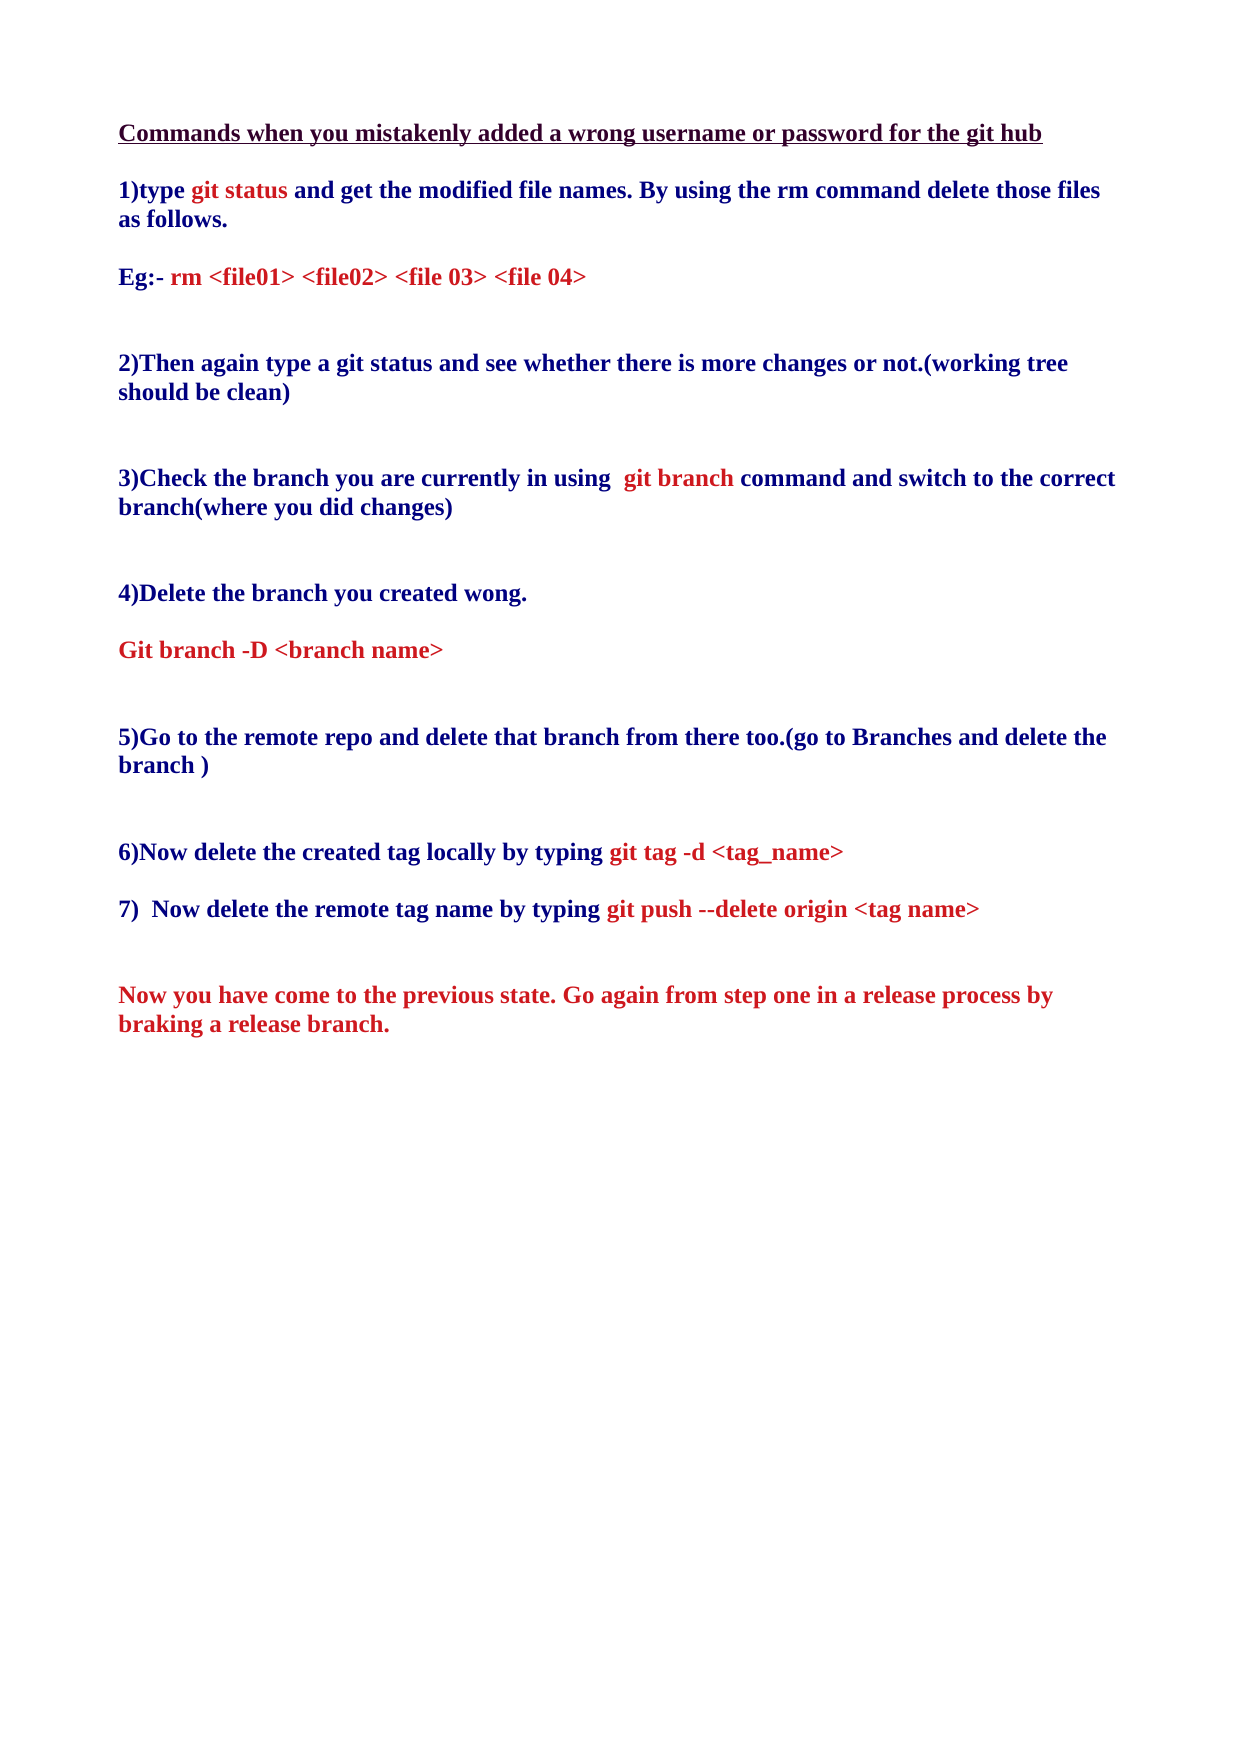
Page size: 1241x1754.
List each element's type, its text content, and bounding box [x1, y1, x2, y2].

text 5)Go to the remote repo and delete that branch from there too.(go to Branches and delete the branch ) [118, 722, 1122, 779]
text Now you have come to the previous state. Go again from step one in a release process by braking a release branch. [118, 981, 1122, 1038]
text Eg:- rm <file01> <file02> <file 03> <file 04> [118, 262, 1122, 291]
text 4)Delete the branch you created wong. [118, 578, 1122, 607]
text Commands when you mistakenly added a wrong username or password for the git hub [118, 118, 1122, 147]
text 6)Now delete the created tag locally by typing git tag -d <tag_name> [118, 837, 1122, 866]
text 1)type git status and get the modified file names. By using the rm command delete those files as follows. [118, 176, 1122, 233]
text Git branch -D <branch name> [118, 636, 1122, 664]
text 2)Then again type a git status and see whether there is more changes or not.(working tree should be clean) [118, 348, 1122, 406]
text 3)Check the branch you are currently in using git branch command and switch to the correct branch(where you did changes) [118, 463, 1122, 521]
text 7) Now delete the remote tag name by typing git push --delete origin <tag name> [118, 894, 1122, 923]
